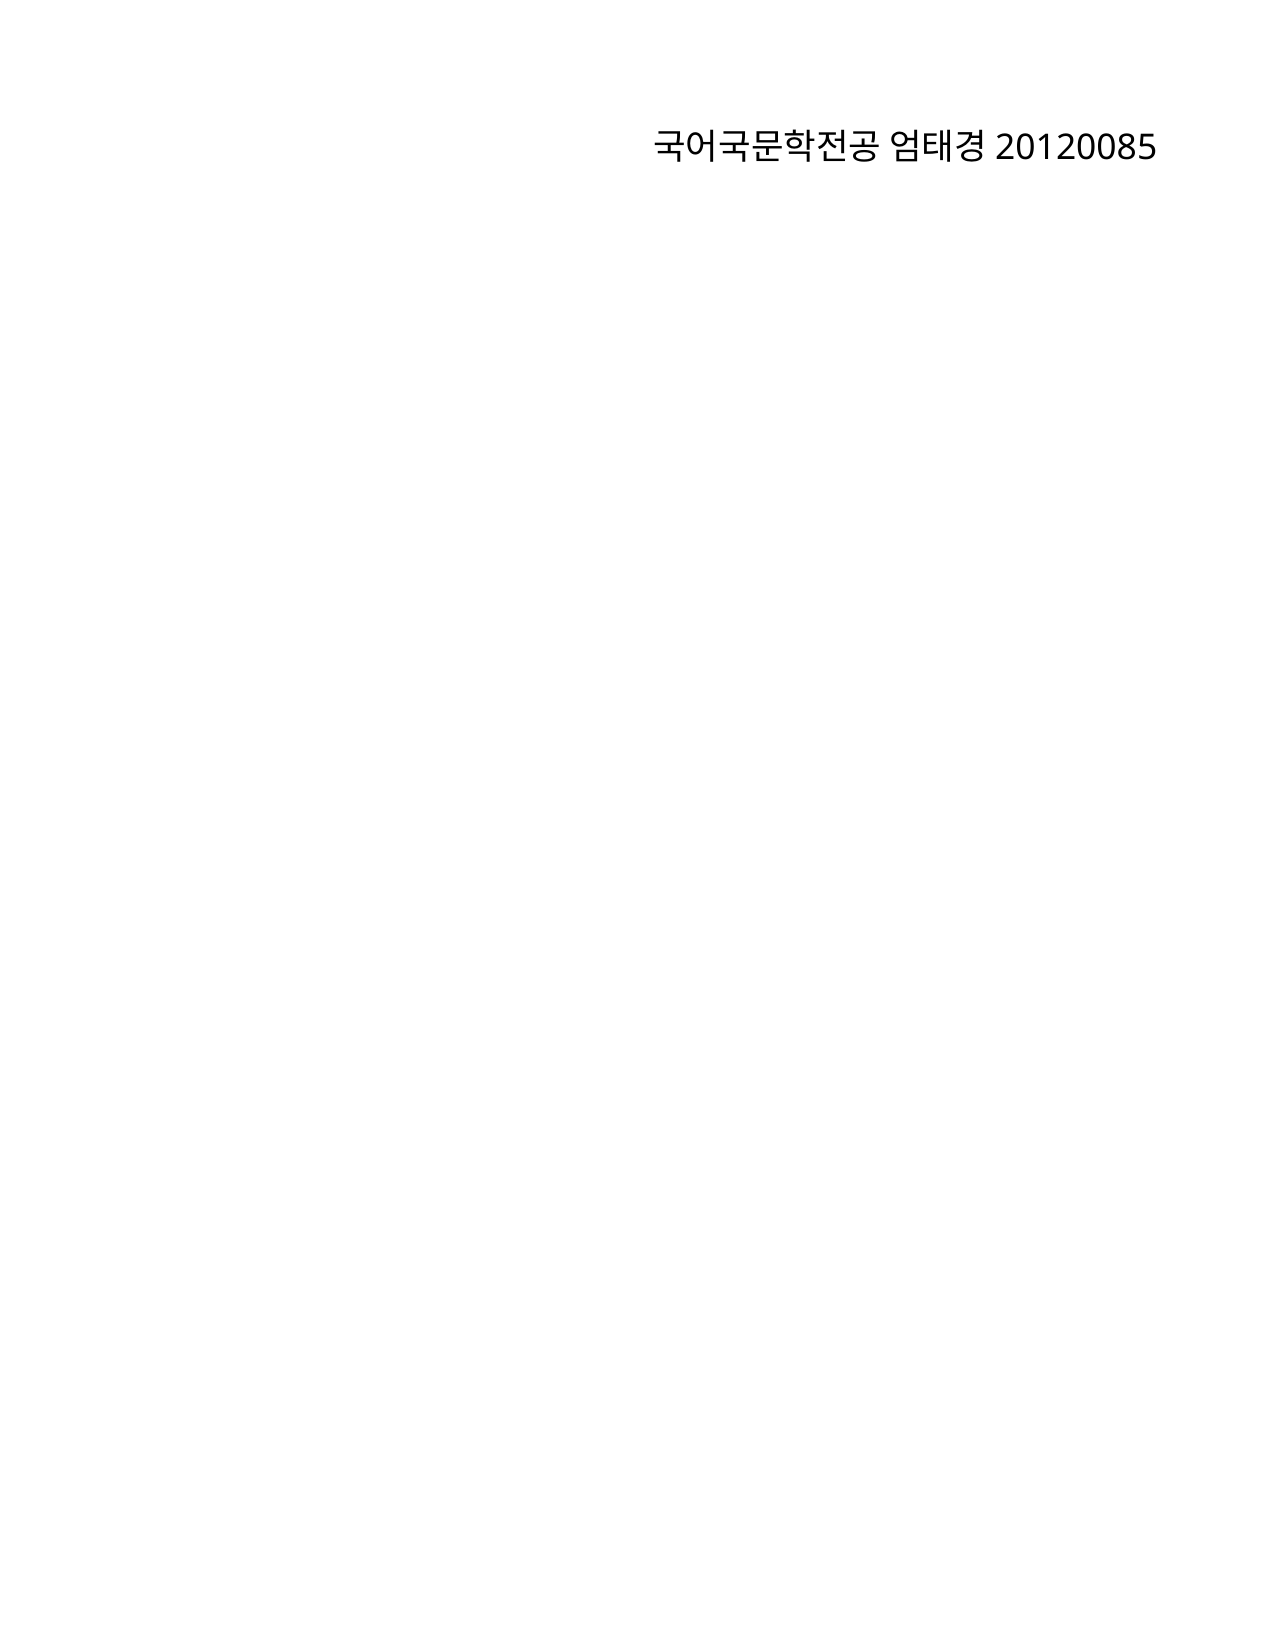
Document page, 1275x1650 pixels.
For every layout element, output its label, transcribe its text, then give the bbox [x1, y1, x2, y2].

text 국어국문학전공 엄태경 20120085 [118, 118, 1157, 169]
